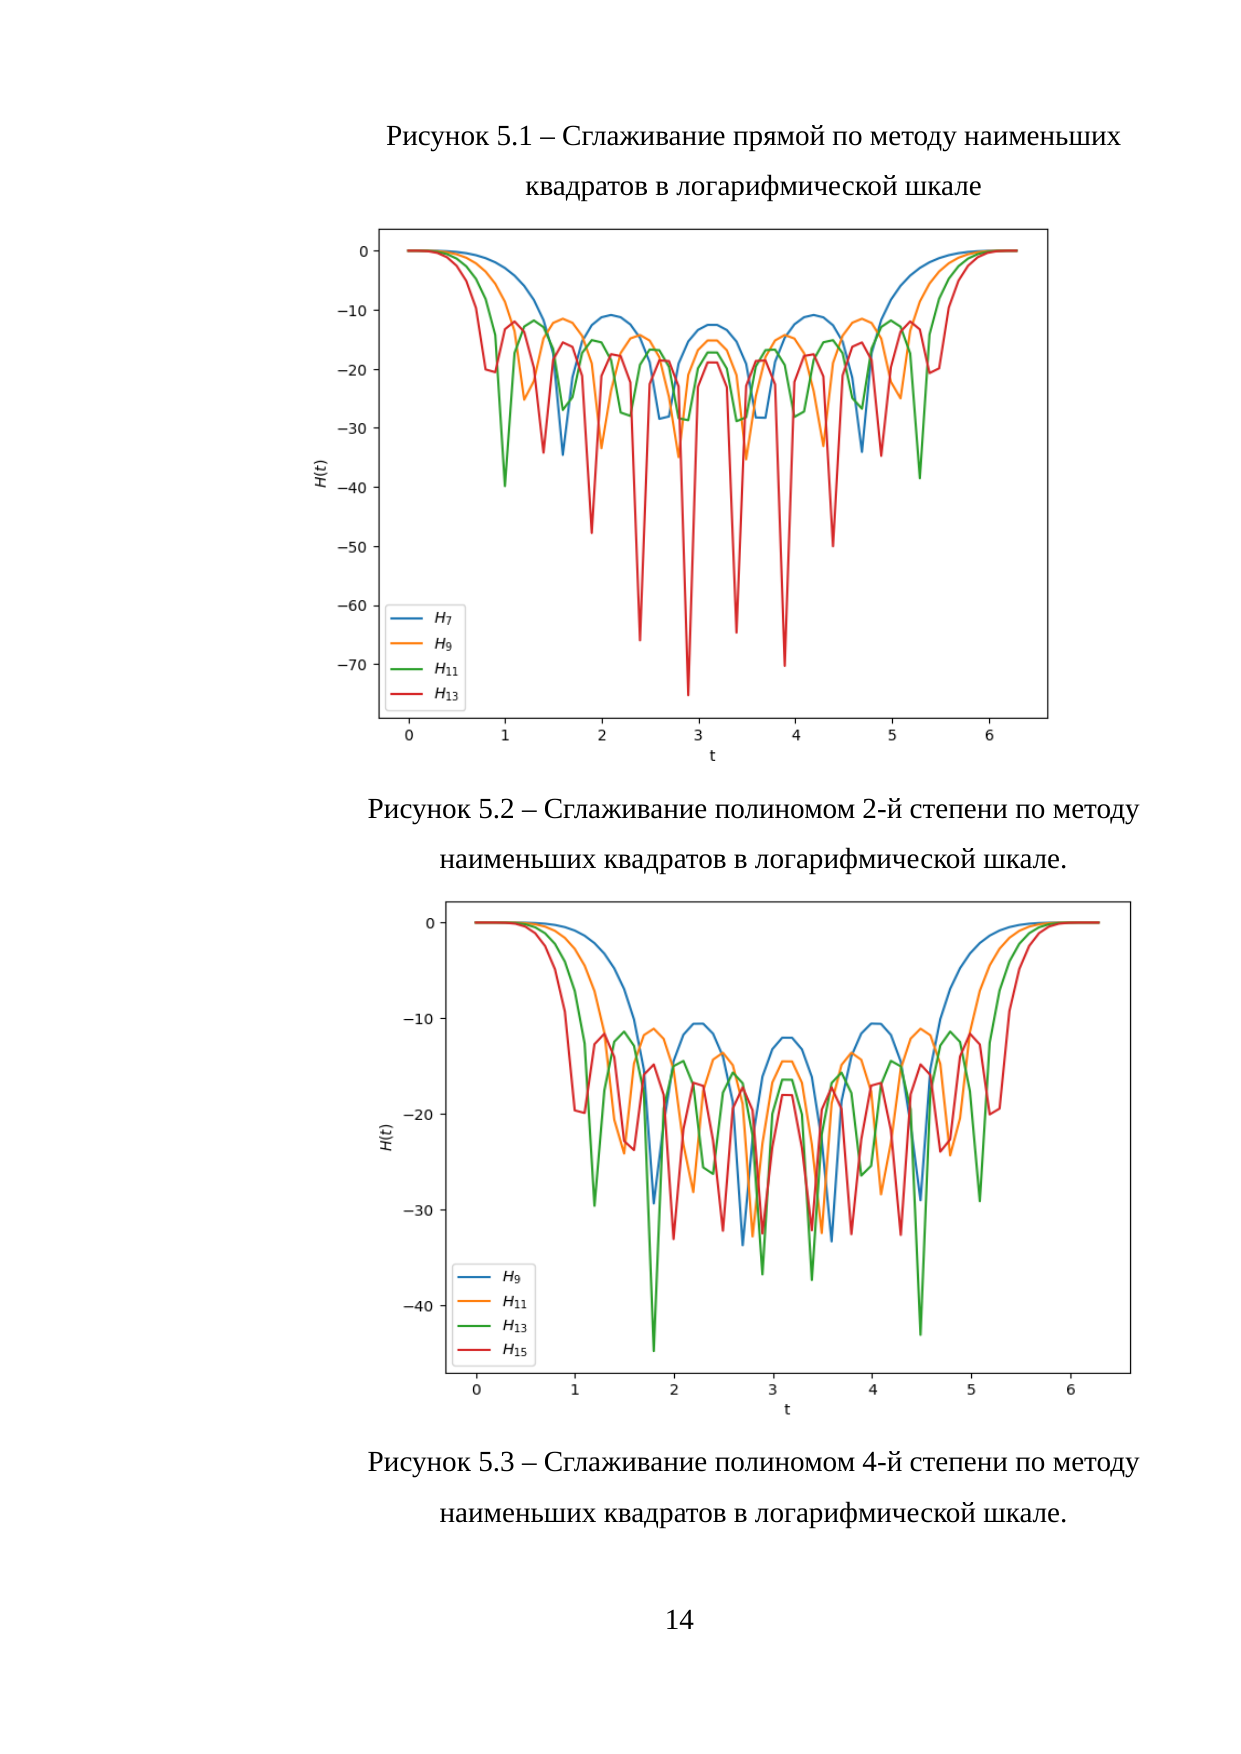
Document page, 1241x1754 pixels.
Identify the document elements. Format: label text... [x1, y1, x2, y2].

list Рисунок 5.3 – Сглаживание полиномом 4-й степени по методу наименьших квадратов в логарифмической шкале. [288, 1444, 1181, 1528]
list Рисунок 5.2 – Сглаживание полиномом 2-й степени по методу наименьших квадратов в логарифмической шкале. [288, 219, 1181, 875]
picture [302, 218, 1057, 775]
list Рисунок 5.1 – Сглаживание прямой по методу наименьших квадратов в логарифмической шкале [288, 118, 1181, 202]
picture [367, 891, 1140, 1428]
